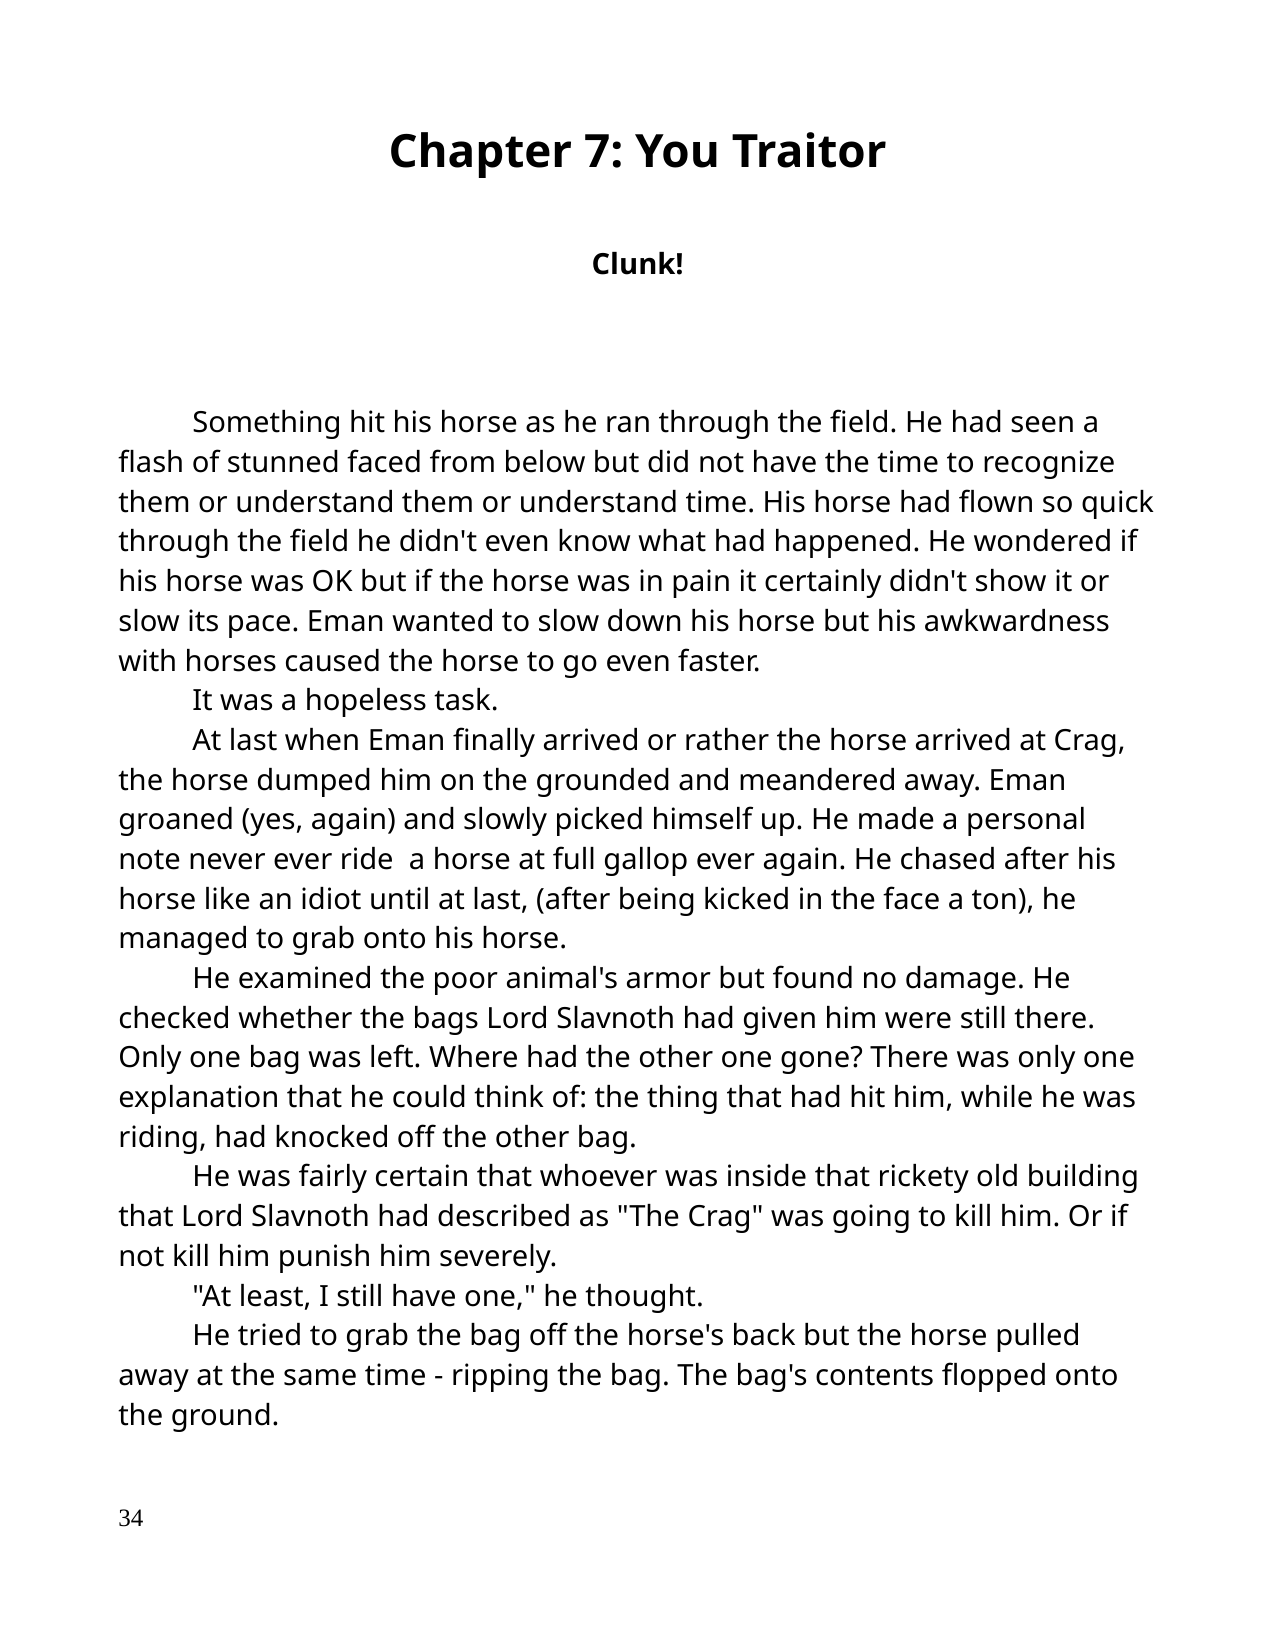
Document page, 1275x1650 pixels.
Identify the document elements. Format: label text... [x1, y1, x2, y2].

text Chapter 7: You Traitor [118, 118, 1157, 181]
text Something hit his horse as he ran through the field. He had seen a flash of stunned faced from below but did not have the time to recognize them or understand them or understand time. His horse had flown so quick through the field he didn't even know what had happened. He wondered if his horse was OK but if the horse was in pain it certainly didn't show it or slow its pace. Eman wanted to slow down his horse but his awkwardness with horses caused the horse to go even faster. It was a hopeless task. At last when Eman finally arrived or rather the horse arrived at Crag, the horse dumped him on the grounded and meandered away. Eman groaned (yes, again) and slowly picked himself up. He made a personal note never ever ride a horse at full gallop ever again. He chased after his horse like an idiot until at last, (after being kicked in the face a ton), he managed to grab onto his horse. He examined the poor animal's armor but found no damage. He checked whether the bags Lord Slavnoth had given him were still there. Only one bag was left. Where had the other one gone? There was only one explanation that he could think of: the thing that had hit him, while he was riding, had knocked off the other bag. He was fairly certain that whoever was inside that rickety old building that Lord Slavnoth had described as "The Crag" was going to kill him. Or if not kill him punish him severely. "At least, I still have one," he thought. He tried to grab the bag off the horse's back but the horse pulled away at the same time - ripping the bag. The bag's contents flopped onto the ground. [118, 322, 1157, 1473]
text Clunk! [118, 243, 1157, 283]
